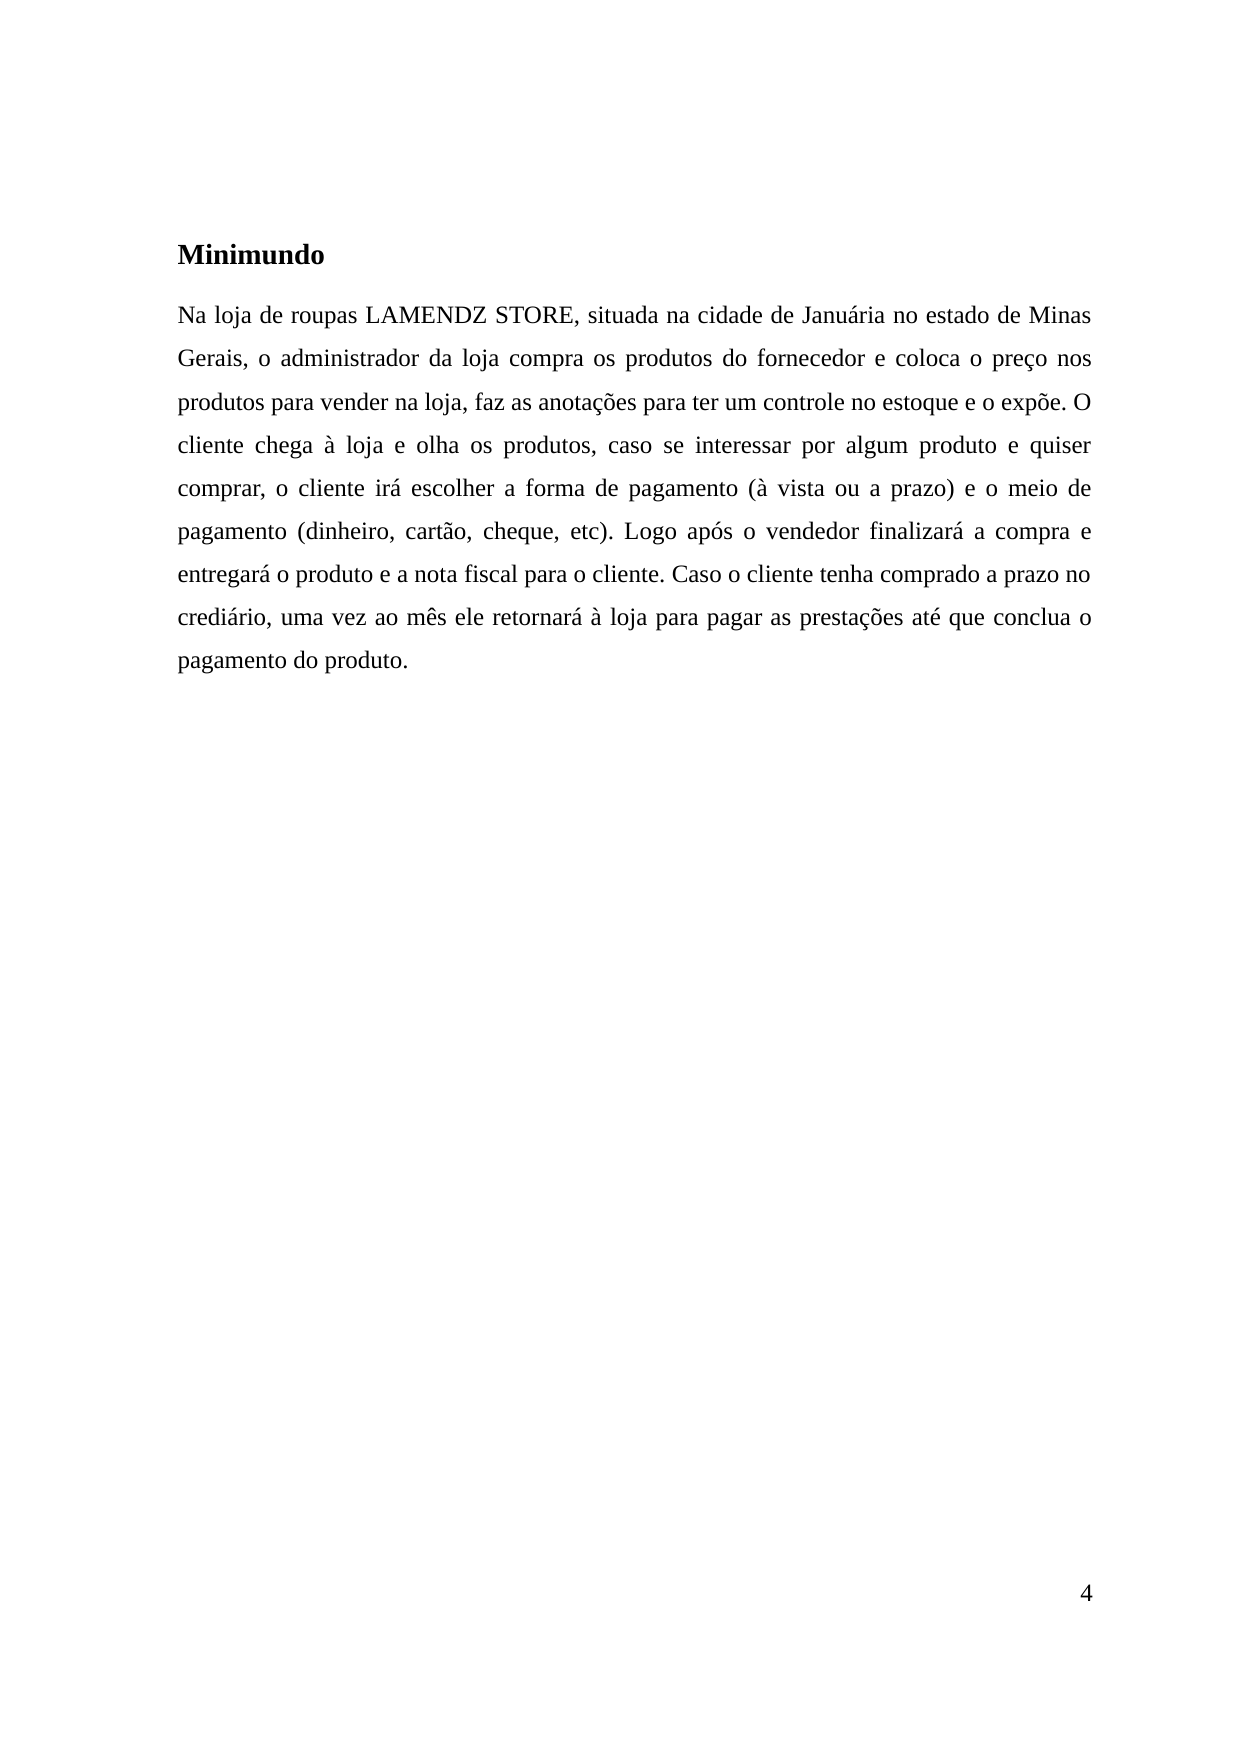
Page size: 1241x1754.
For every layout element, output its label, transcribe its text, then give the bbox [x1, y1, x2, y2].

subtitle Minimundo [177, 237, 1093, 271]
text Na loja de roupas LAMENDZ STORE, situada na cidade de Januária no estado de Minas Gerais, o administrador da loja compra os produtos do fornecedor e coloca o preço nos produtos para vender na loja, faz as anotações para ter um controle no estoque e o expõe. O cliente chega à loja e olha os produtos, caso se interessar por algum produto e quiser comprar, o cliente irá escolher a forma de pagamento (à vista ou a prazo) e o meio de pagamento (dinheiro, cartão, cheque, etc). Logo após o vendedor finalizará a compra e entregará o produto e a nota fiscal para o cliente. Caso o cliente tenha comprado a prazo no crediário, uma vez ao mês ele retornará à loja para pagar as prestações até que conclua o pagamento do produto. [177, 300, 1093, 674]
